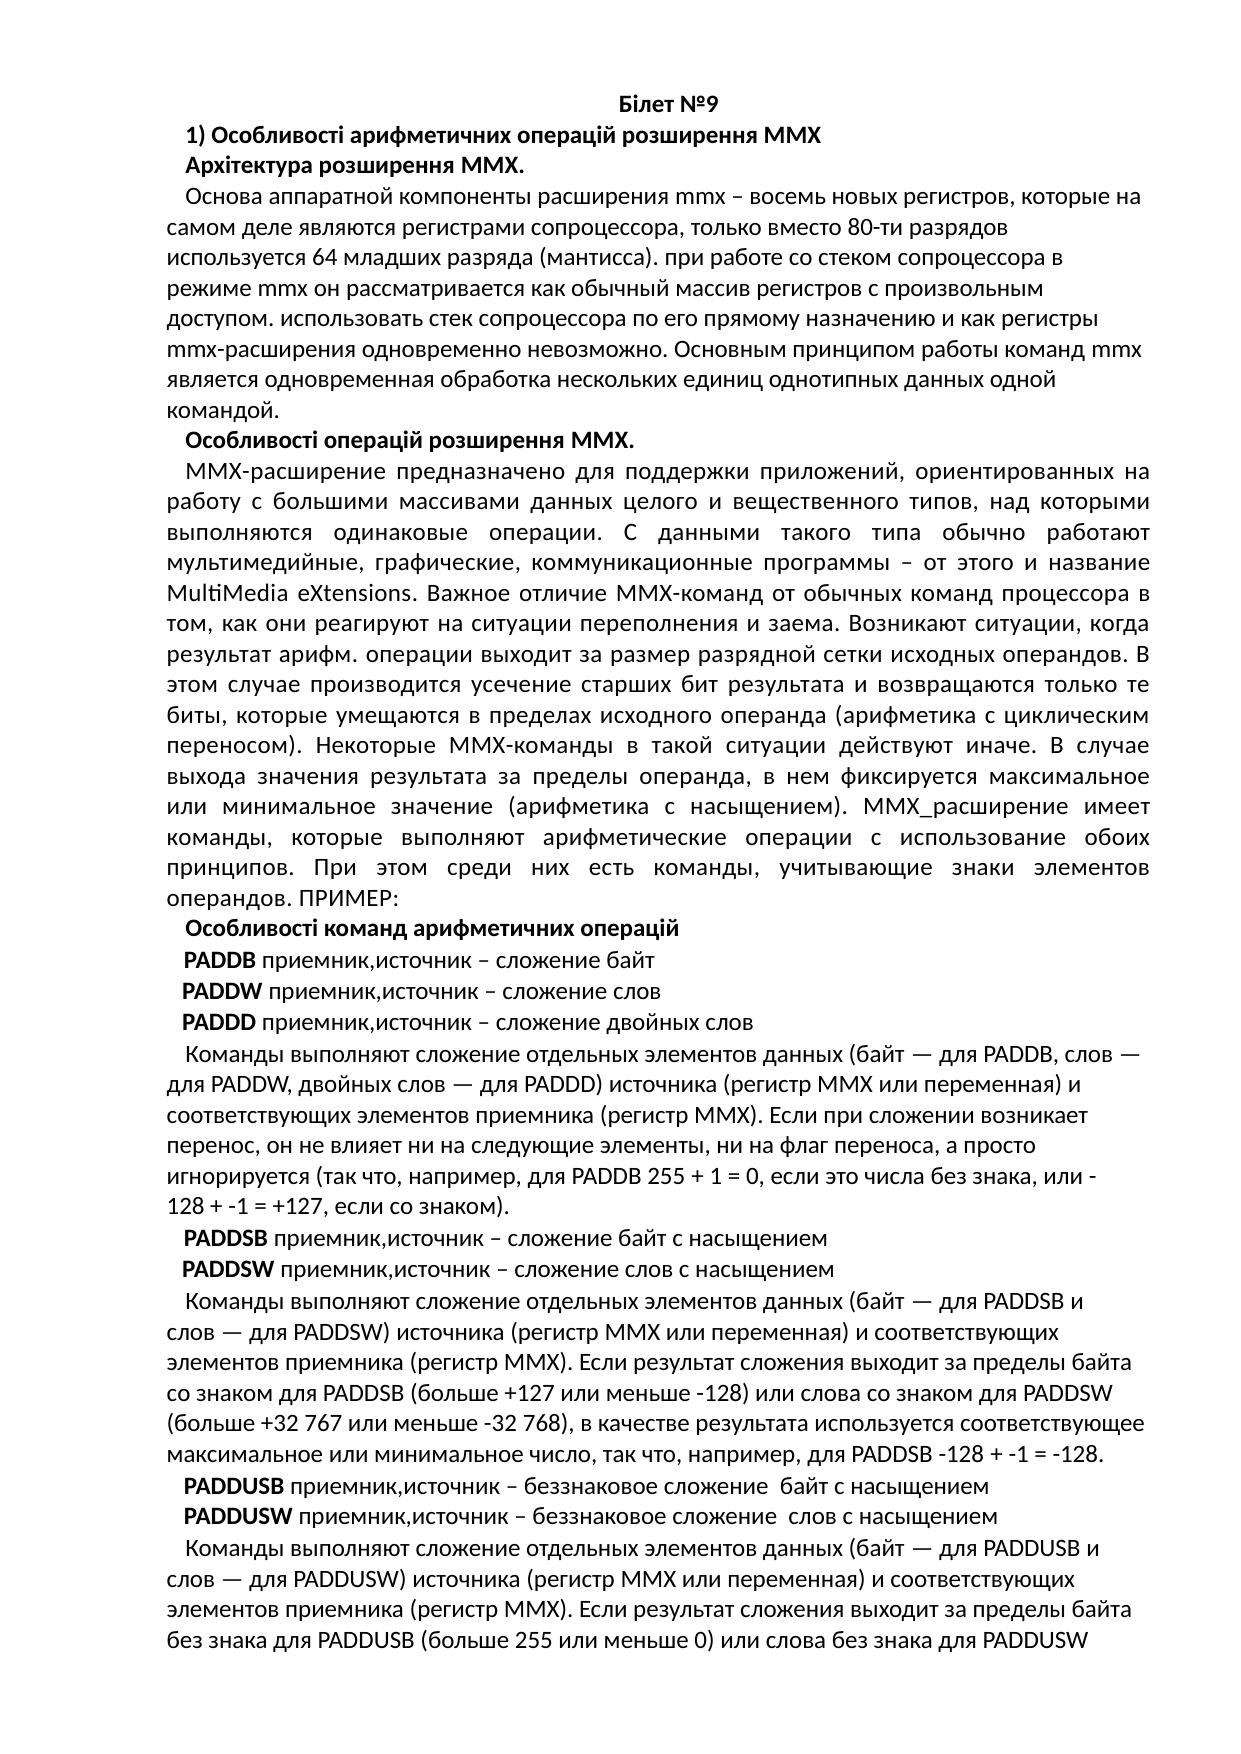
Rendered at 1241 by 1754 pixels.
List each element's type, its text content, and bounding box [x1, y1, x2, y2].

text Архітектура розширення MMX. [166, 149, 1152, 180]
text Білет №9 [166, 88, 1152, 119]
text Команды выполняют сложение отдельных элементов данных (байт — для PADDSB и слов — для PADDSW) источника (регистр ММХ или переменная) и соответствующих элементов приемника (регистр ММХ). Если результат сложения выходит за пределы байта со знаком для PADDSB (больше +127 или меньше -128) или слова со знаком для PADDSW (больше +32 767 или меньше -32 768), в качестве результата используется соответствующее максимальное или минимальное число, так что, например, для PADDSB -128 + -1 = -128. [166, 1285, 1146, 1468]
table_header PADDB приемник,источник – сложение байт PADDW приемник,источник – сложение слов PADDD приемник,источник – сложение двойных слов [145, 943, 1238, 1038]
text Основа аппаратной компоненты расширения mmx – восемь новых регистров, которые на самом деле являются регистрами сопроцессора, только вместо 80-ти разрядов используется 64 младших разряда (мантисса). при работе со стеком сопроцессора в режиме mmx он рассматривается как обычный массив регистров с произвольным доступом. использовать стек сопроцессора по его прямому назначению и как регистры mmx-расширения одновременно невозможно. Основным принципом работы команд mmx является одновременная обработка нескольких единиц однотипных данных одной командой. [166, 180, 1152, 424]
table_header PADDSB приемник,источник – сложение байт с насыщением PADDSW приемник,источник – сложение слов с насыщением [145, 1221, 1238, 1285]
text Особливості операцій розширення MMX. [166, 424, 1152, 455]
text ММХ-расширение предназначено для поддержки приложений, ориентированных на работу с большими массивами данных целого и вещественного типов, над которыми выполняются одинаковые операции. С данными такого типа обычно работают мультимедийные, графические, коммуникационные программы – от этого и название MultiMedia eXtensions. Важное отличие ММХ-команд от обычных команд процессора в том, как они реагируют на ситуации переполнения и заема. Возникают ситуации, когда результат арифм. операции выходит за размер разрядной сетки исходных операндов. В этом случае производится усечение старших бит результата и возвращаются только те биты, которые умещаются в пределах исходного операнда (арифметика с циклическим переносом). Некоторые ММХ-команды в такой ситуации действуют иначе. В случае выхода значения результата за пределы операнда, в нем фиксируется максимальное или минимальное значение (арифметика с насыщением). ММХ_расширение имеет команды, которые выполняют арифметические операции с использование обоих принципов. При этом среди них есть команды, учитывающие знаки элементов операндов. ПРИМЕР: [166, 455, 1152, 913]
text Особливості команд арифметичних операцій [166, 913, 1152, 943]
text Команды выполняют сложение отдельных элементов данных (байт — для PADDUSB и слов — для PADDUSW) источника (регистр ММХ или переменная) и соответствующих элементов приемника (регистр ММХ). Если результат сложения выходит за пределы байта без знака для PADDUSB (больше 255 или меньше 0) или слова без знака для PADDUSW [166, 1532, 1146, 1654]
text Команды выполняют сложение отдельных элементов данных (байт — для PADDB, слов — для PADDW, двойных слов — для PADDD) источника (регистр ММХ или переменная) и соответствующих элементов приемника (регистр ММХ). Если при сложении возникает перенос, он не влияет ни на следующие элементы, ни на флаг переноса, а просто игнорируется (так что, например, для PADDB 255 + 1 = 0, если это числа без знака, или -128 + -1 = +127, если со знаком). [166, 1038, 1146, 1221]
table_header PADDUSB приемник,источник – беззнаковое сложение байт с насыщением PADDUSW приемник,источник – беззнаковое сложение слов с насыщением [145, 1468, 1238, 1532]
text 1) Особливості арифметичних операцій розширення ММХ [166, 119, 1152, 149]
